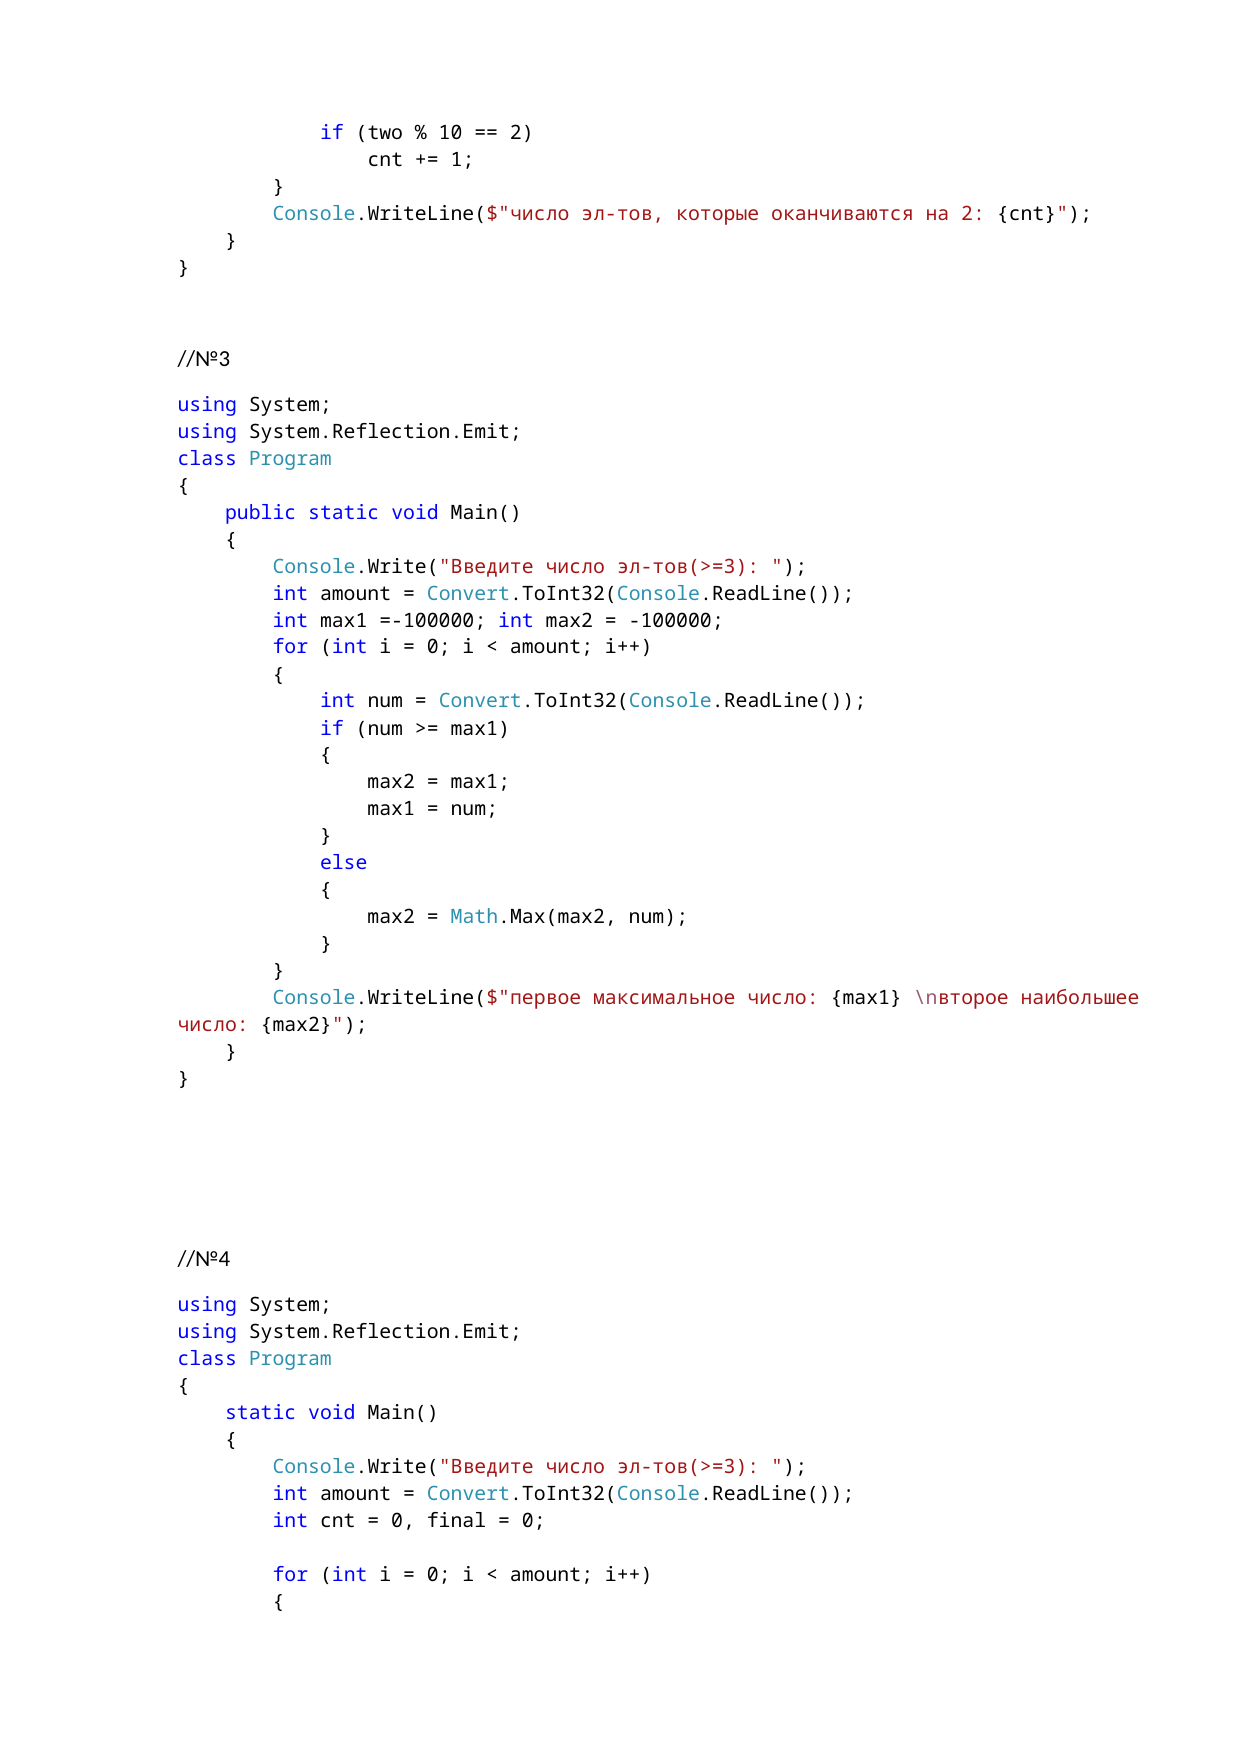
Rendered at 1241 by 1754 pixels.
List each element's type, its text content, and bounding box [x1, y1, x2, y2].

text { [177, 1587, 1152, 1614]
text //№3 [177, 344, 1152, 372]
text } [177, 929, 1152, 957]
text Console.WriteLine($"число эл-тов, которые оканчиваются на 2: {cnt}"); [177, 199, 1152, 226]
text } [177, 957, 1152, 983]
text { [177, 741, 1152, 768]
text } [177, 1064, 1152, 1091]
text int cnt = 0, final = 0; [177, 1506, 1152, 1533]
text class Program [177, 1344, 1152, 1371]
text { [177, 1425, 1152, 1452]
text { [177, 876, 1152, 903]
text } [177, 1037, 1152, 1064]
text Console.WriteLine($"первое максимальное число: {max1} \nвторое наибольшее число: {max2}"); [177, 983, 1152, 1037]
text class Program [177, 444, 1152, 471]
text Console.Write("Введите число эл-тов(>=3): "); [177, 1452, 1152, 1479]
text max1 = num; [177, 795, 1152, 822]
text if (two % 10 == 2) [177, 118, 1152, 145]
text for (int i = 0; i < amount; i++) [177, 1560, 1152, 1587]
text //№4 [177, 1244, 1152, 1272]
text } [177, 253, 1152, 280]
text int num = Convert.ToInt32(Console.ReadLine()); [177, 687, 1152, 714]
text else [177, 849, 1152, 876]
text using System.Reflection.Emit; [177, 417, 1152, 444]
text max2 = max1; [177, 768, 1152, 795]
text } [177, 822, 1152, 849]
text } [177, 172, 1152, 199]
text for (int i = 0; i < amount; i++) [177, 633, 1152, 660]
text int amount = Convert.ToInt32(Console.ReadLine()); [177, 1479, 1152, 1506]
text using System; [177, 1290, 1152, 1317]
text { [177, 525, 1152, 552]
text cnt += 1; [177, 145, 1152, 172]
text { [177, 1371, 1152, 1398]
text if (num >= max1) [177, 714, 1152, 741]
text { [177, 660, 1152, 687]
text max2 = Math.Max(max2, num); [177, 903, 1152, 929]
text { [177, 471, 1152, 498]
text using System; [177, 390, 1152, 417]
text Console.Write("Введите число эл-тов(>=3): "); [177, 552, 1152, 579]
text public static void Main() [177, 498, 1152, 525]
text int max1 =-100000; int max2 = -100000; [177, 606, 1152, 633]
text using System.Reflection.Emit; [177, 1317, 1152, 1344]
text static void Main() [177, 1398, 1152, 1425]
text int amount = Convert.ToInt32(Console.ReadLine()); [177, 579, 1152, 606]
text } [177, 226, 1152, 253]
